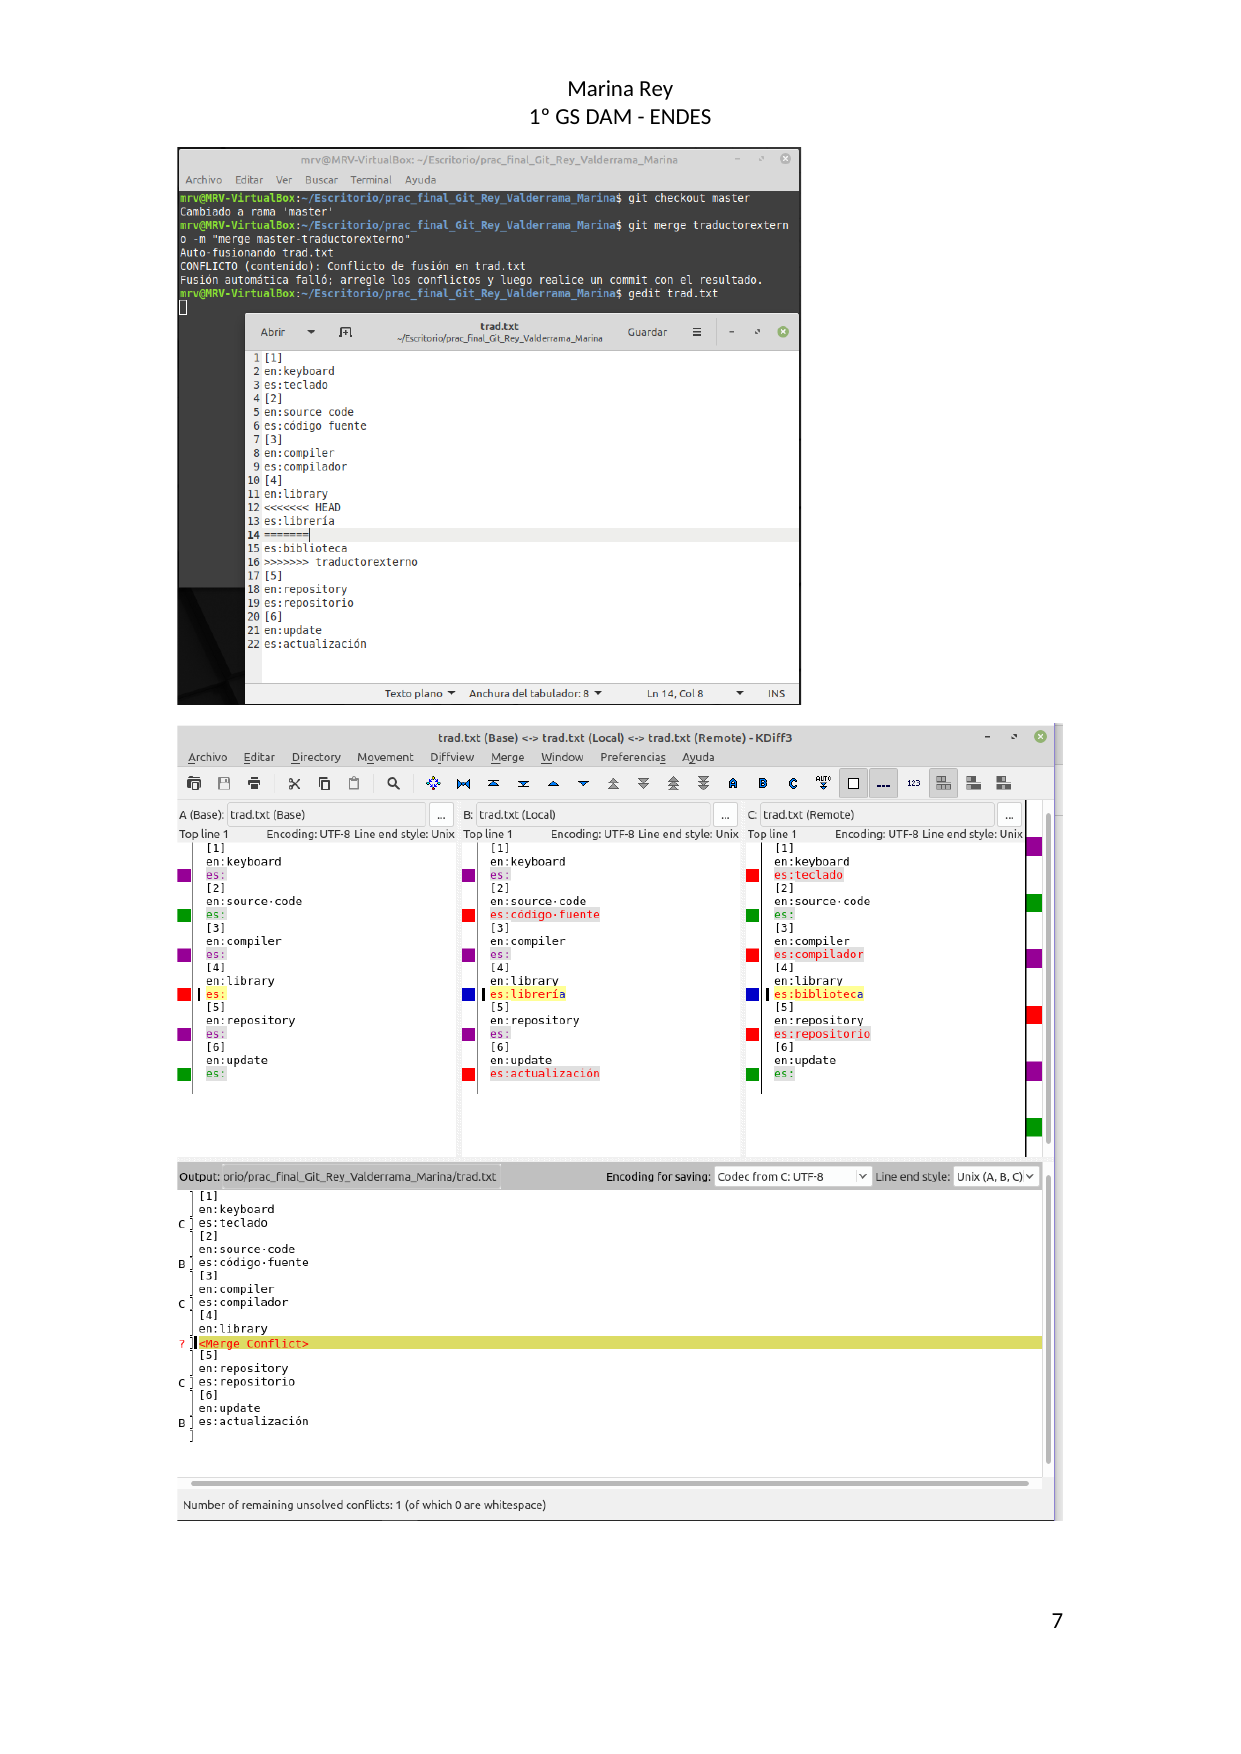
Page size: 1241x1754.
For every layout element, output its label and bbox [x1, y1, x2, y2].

picture [177, 723, 1063, 1521]
picture [177, 147, 802, 705]
